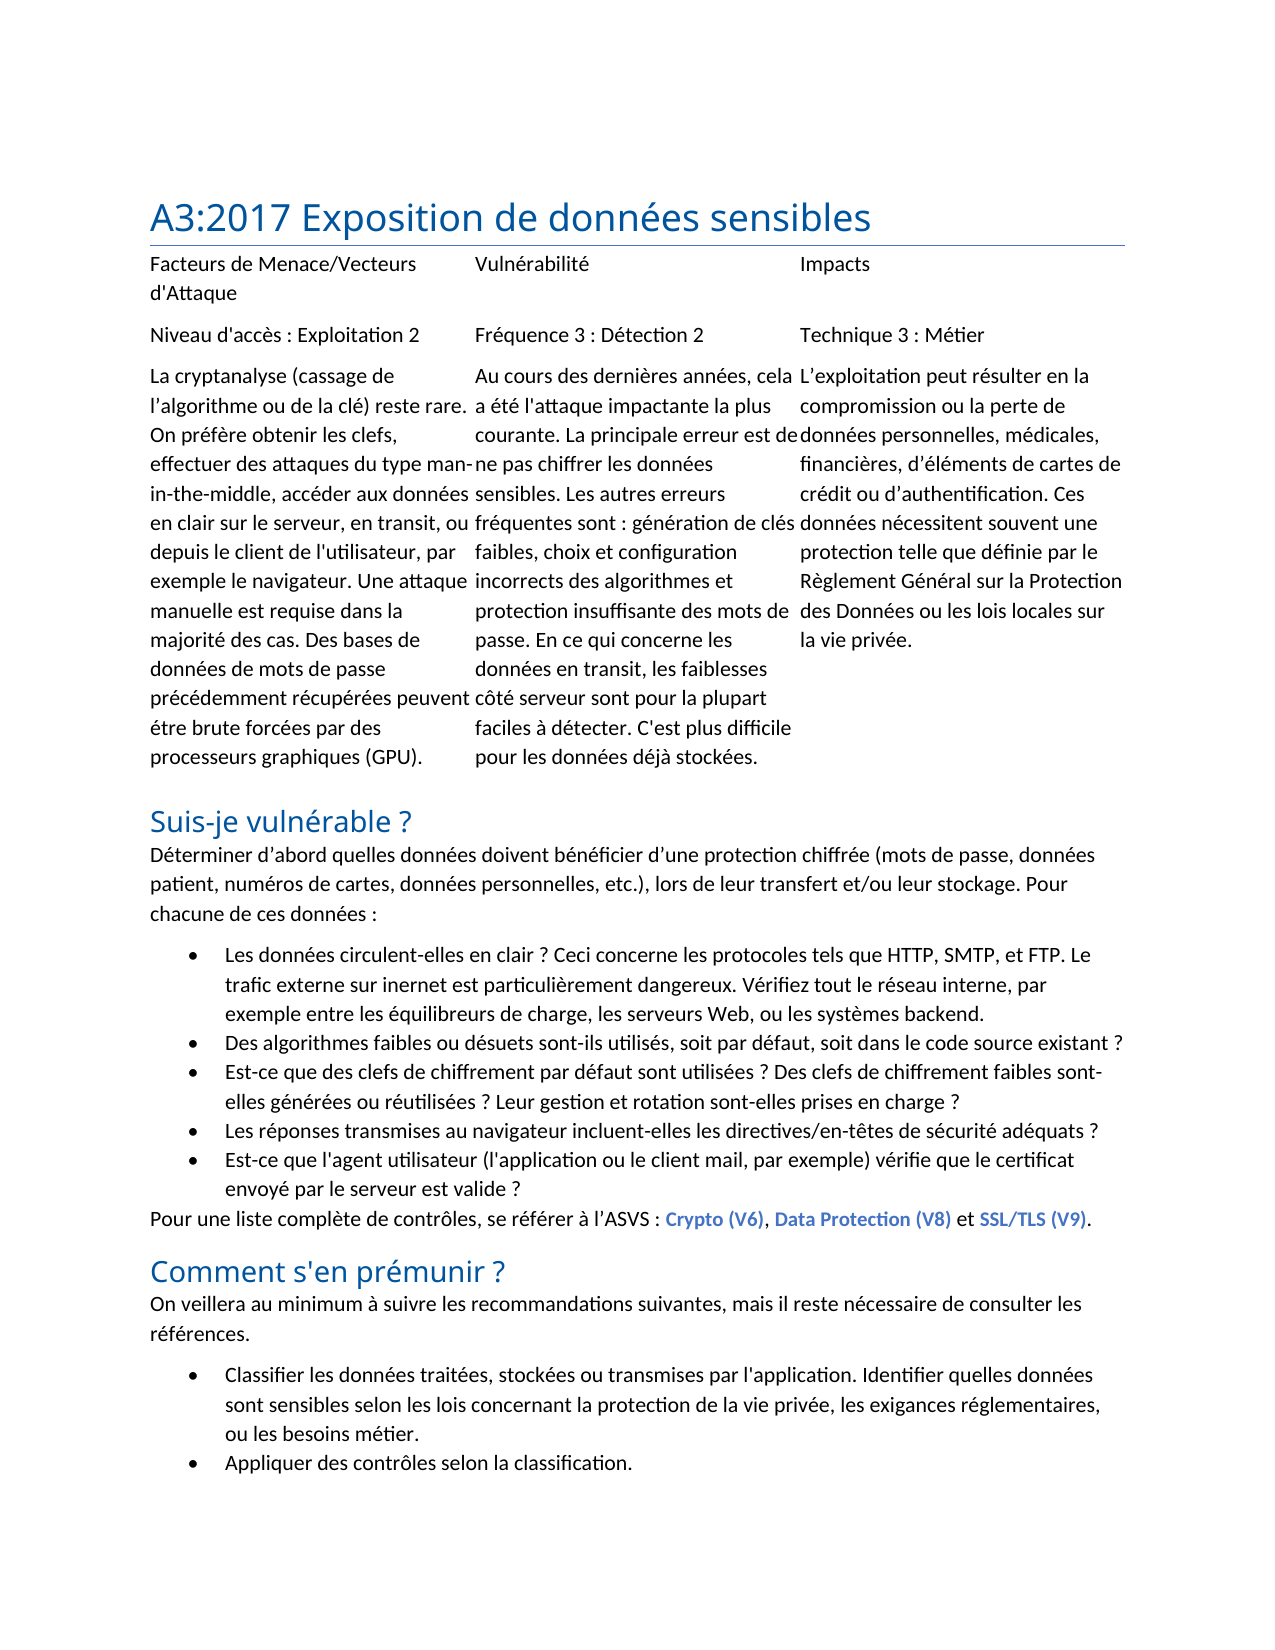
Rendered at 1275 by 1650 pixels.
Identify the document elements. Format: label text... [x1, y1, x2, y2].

table_header Vulnérabilité [475, 250, 800, 321]
table_header Impacts [800, 250, 1125, 321]
list Appliquer des contrôles selon la classification. [187, 1449, 1125, 1476]
list Est-ce que l'agent utilisateur (l'application ou le client mail, par exemple) vérifie que le certificat envoyé par le serveur est valide ? [187, 1146, 1125, 1202]
table_cell Niveau d'accès : Exploitation 2 [150, 321, 475, 363]
table_cell Au cours des dernières années, cela a été l'attaque impactante la plus courante. La principale erreur est de ne pas chiffrer les données sensibles. Les autres erreurs fréquentes sont : génération de clés faibles, choix et configuration incorrects des algorithmes et protection insuffisante des mots de passe. En ce qui concerne les données en transit, les faiblesses côté serveur sont pour la plupart faciles à détecter. C'est plus difficile pour les données déjà stockées. [475, 363, 800, 785]
table_cell L’exploitation peut résulter en la compromission ou la perte de données personnelles, médicales, financières, d’éléments de cartes de crédit ou d’authentification. Ces données nécessitent souvent une protection telle que définie par le Règlement Général sur la Protection des Données ou les lois locales sur la vie privée. [800, 363, 1125, 785]
table_cell La cryptanalyse (cassage de l’algorithme ou de la clé) reste rare. On préfère obtenir les clefs, effectuer des attaques du type man-in-the-middle, accéder aux données en clair sur le serveur, en transit, ou depuis le client de l'utilisateur, par exemple le navigateur. Une attaque manuelle est requise dans la majorité des cas. Des bases de données de mots de passe précédemment récupérées peuvent étre brute forcées par des processeurs graphiques (GPU). [150, 363, 475, 785]
subtitle Comment s'en prémunir ? [150, 1251, 1125, 1291]
list Classifier les données traitées, stockées ou transmises par l'application. Identifier quelles données sont sensibles selon les lois concernant la protection de la vie privée, les exigances réglementaires, ou les besoins métier. [187, 1362, 1125, 1447]
text On veillera au minimum à suivre les recommandations suivantes, mais il reste nécessaire de consulter les références. [150, 1291, 1125, 1346]
list Est-ce que des clefs de chiffrement par défaut sont utilisées ? Des clefs de chiffrement faibles sont-elles générées ou réutilisées ? Leur gestion et rotation sont-elles prises en charge ? [187, 1058, 1125, 1114]
table_cell Fréquence 3 : Détection 2 [475, 321, 800, 363]
list Des algorithmes faibles ou désuets sont-ils utilisés, soit par défaut, soit dans le code source existant ? [187, 1029, 1125, 1056]
table_header Facteurs de Menace/Vecteurs d'Attaque [150, 250, 475, 321]
list Les données circulent-elles en clair ? Ceci concerne les protocoles tels que HTTP, SMTP, et FTP. Le trafic externe sur inernet est particulièrement dangereux. Vérifiez tout le réseau interne, par exemple entre les équilibreurs de charge, les serveurs Web, ou les systèmes backend. [187, 941, 1125, 1027]
list Les réponses transmises au navigateur incluent-elles les directives/en-têtes de sécurité adéquats ? [187, 1117, 1125, 1144]
text Déterminer d’abord quelles données doivent bénéficier d’une protection chiffrée (mots de passe, données patient, numéros de cartes, données personnelles, etc.), lors de leur transfert et/ou leur stockage. Pour chacune de ces données : [150, 841, 1125, 926]
text Pour une liste complète de contrôles, se référer à l’ASVS : Crypto (V6), Data Protection (V8) et SSL/TLS (V9). [150, 1205, 1125, 1232]
subtitle A3:2017 Exposition de données sensibles [150, 192, 1125, 245]
table_cell Technique 3 : Métier [800, 321, 1125, 363]
subtitle Suis-je vulnérable ? [150, 801, 1125, 841]
